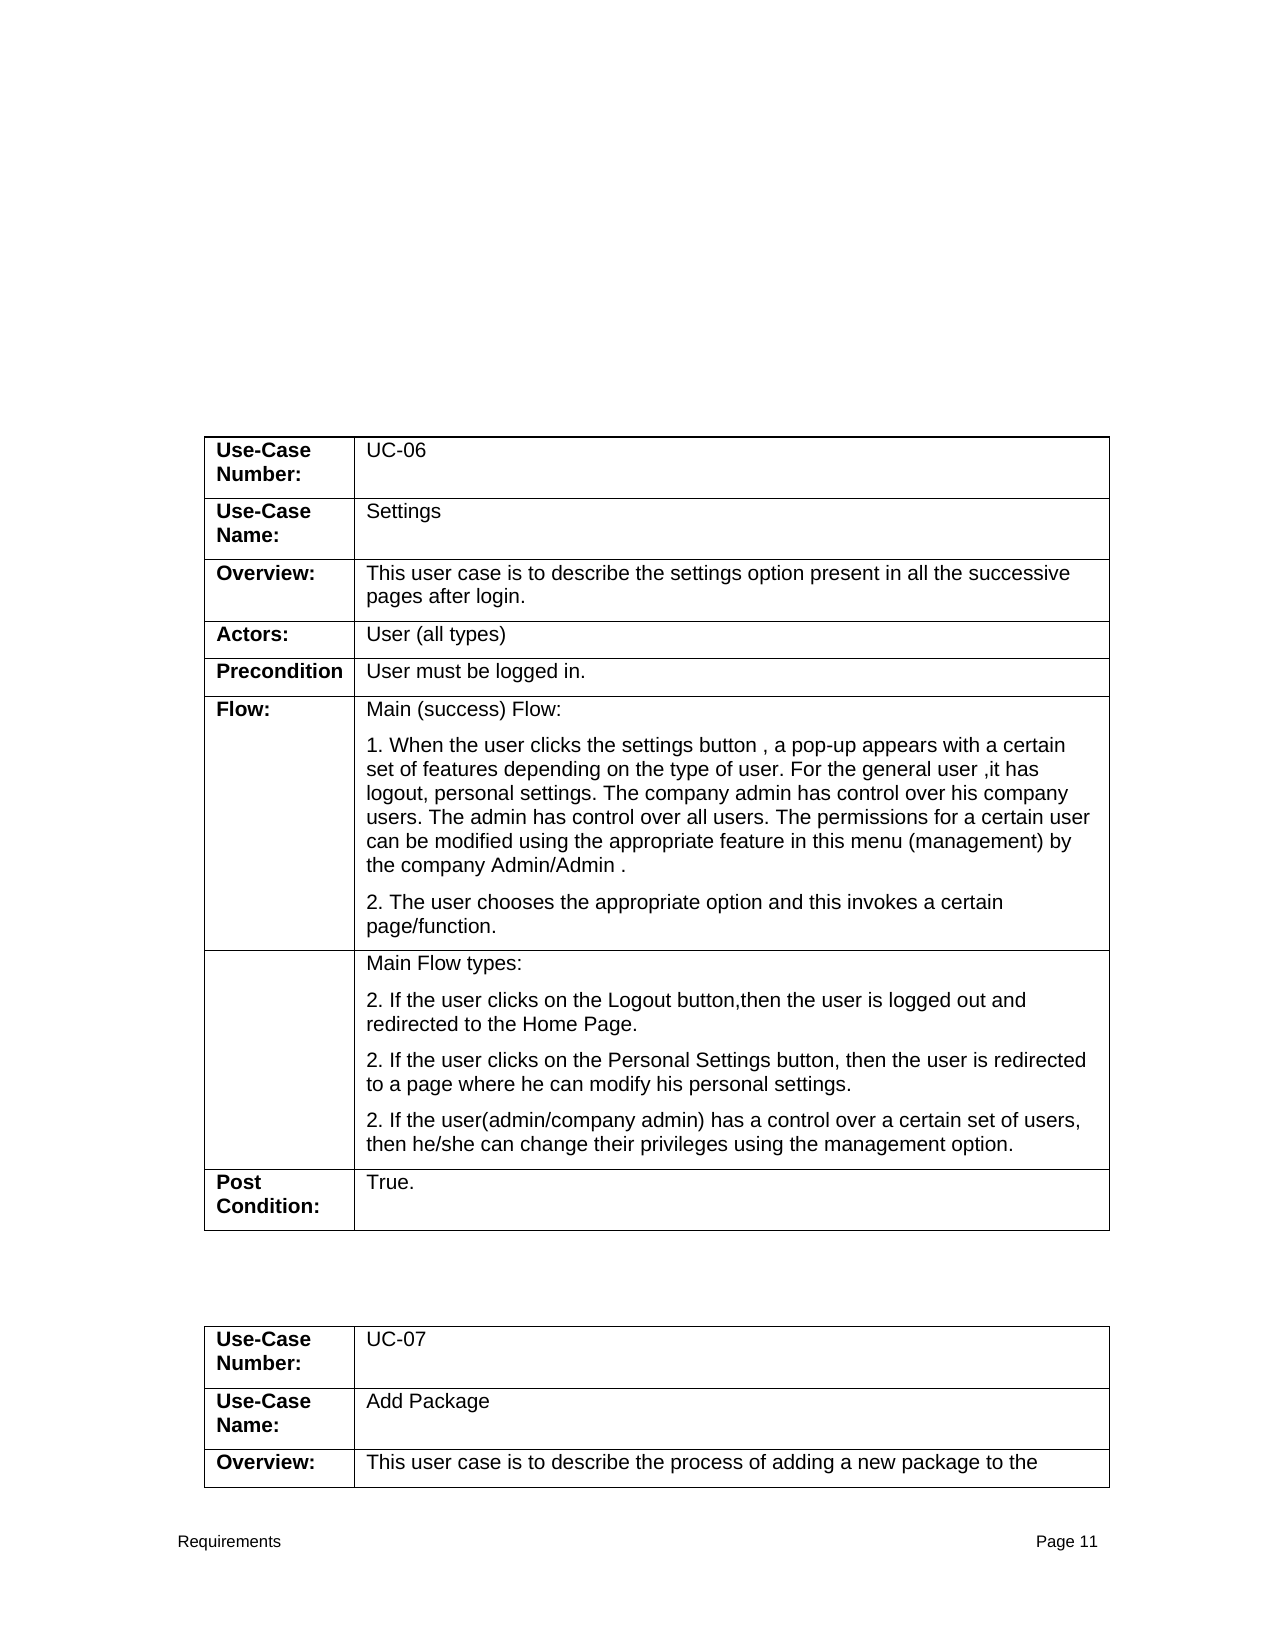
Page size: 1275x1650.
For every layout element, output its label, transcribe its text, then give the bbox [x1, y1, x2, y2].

table_cell This user case is to describe the settings option present in all the successive pages after login. [355, 560, 1109, 621]
table_cell True. [355, 1170, 1109, 1230]
table_cell Add Package [355, 1389, 1109, 1449]
table_header UC-07 [355, 1327, 1109, 1388]
table_cell Precondition [205, 659, 354, 696]
table_cell [205, 951, 354, 1169]
table_cell Overview: [205, 560, 354, 621]
table_cell Settings [355, 499, 1109, 559]
table_header UC-06 [355, 438, 1109, 498]
table_cell Actors: [205, 622, 354, 658]
table_cell Use-Case Name: [205, 1389, 354, 1449]
table_cell User must be logged in. [355, 659, 1109, 696]
table_cell Main (success) Flow: 1. When the user clicks the settings button , a pop-up appears with a certain set of features depending on the type of user. For the general user ,it has logout, personal settings. The company admin has control over his company users. The admin has control over all users. The permissions for a certain user can be modified using the appropriate feature in this menu (management) by the company Admin/Admin . 2. The user chooses the appropriate option and this invokes a certain page/function. [355, 697, 1109, 950]
table_cell Post Condition: [205, 1170, 354, 1230]
table_header Use-Case Number: [205, 438, 354, 498]
table_header Use-Case Number: [205, 1327, 354, 1388]
table_cell User (all types) [355, 622, 1109, 658]
table_cell Overview: [205, 1450, 354, 1487]
table_cell This user case is to describe the process of adding a new package to the [355, 1450, 1109, 1487]
table_cell Use-Case Name: [205, 499, 354, 559]
table_cell Flow: [205, 697, 354, 950]
table_cell Main Flow types: 2. If the user clicks on the Logout button,then the user is logged out and redirected to the Home Page. 2. If the user clicks on the Personal Settings button, then the user is redirected to a page where he can modify his personal settings. 2. If the user(admin/company admin) has a control over a certain set of users, then he/she can change their privileges using the management option. [355, 951, 1109, 1169]
